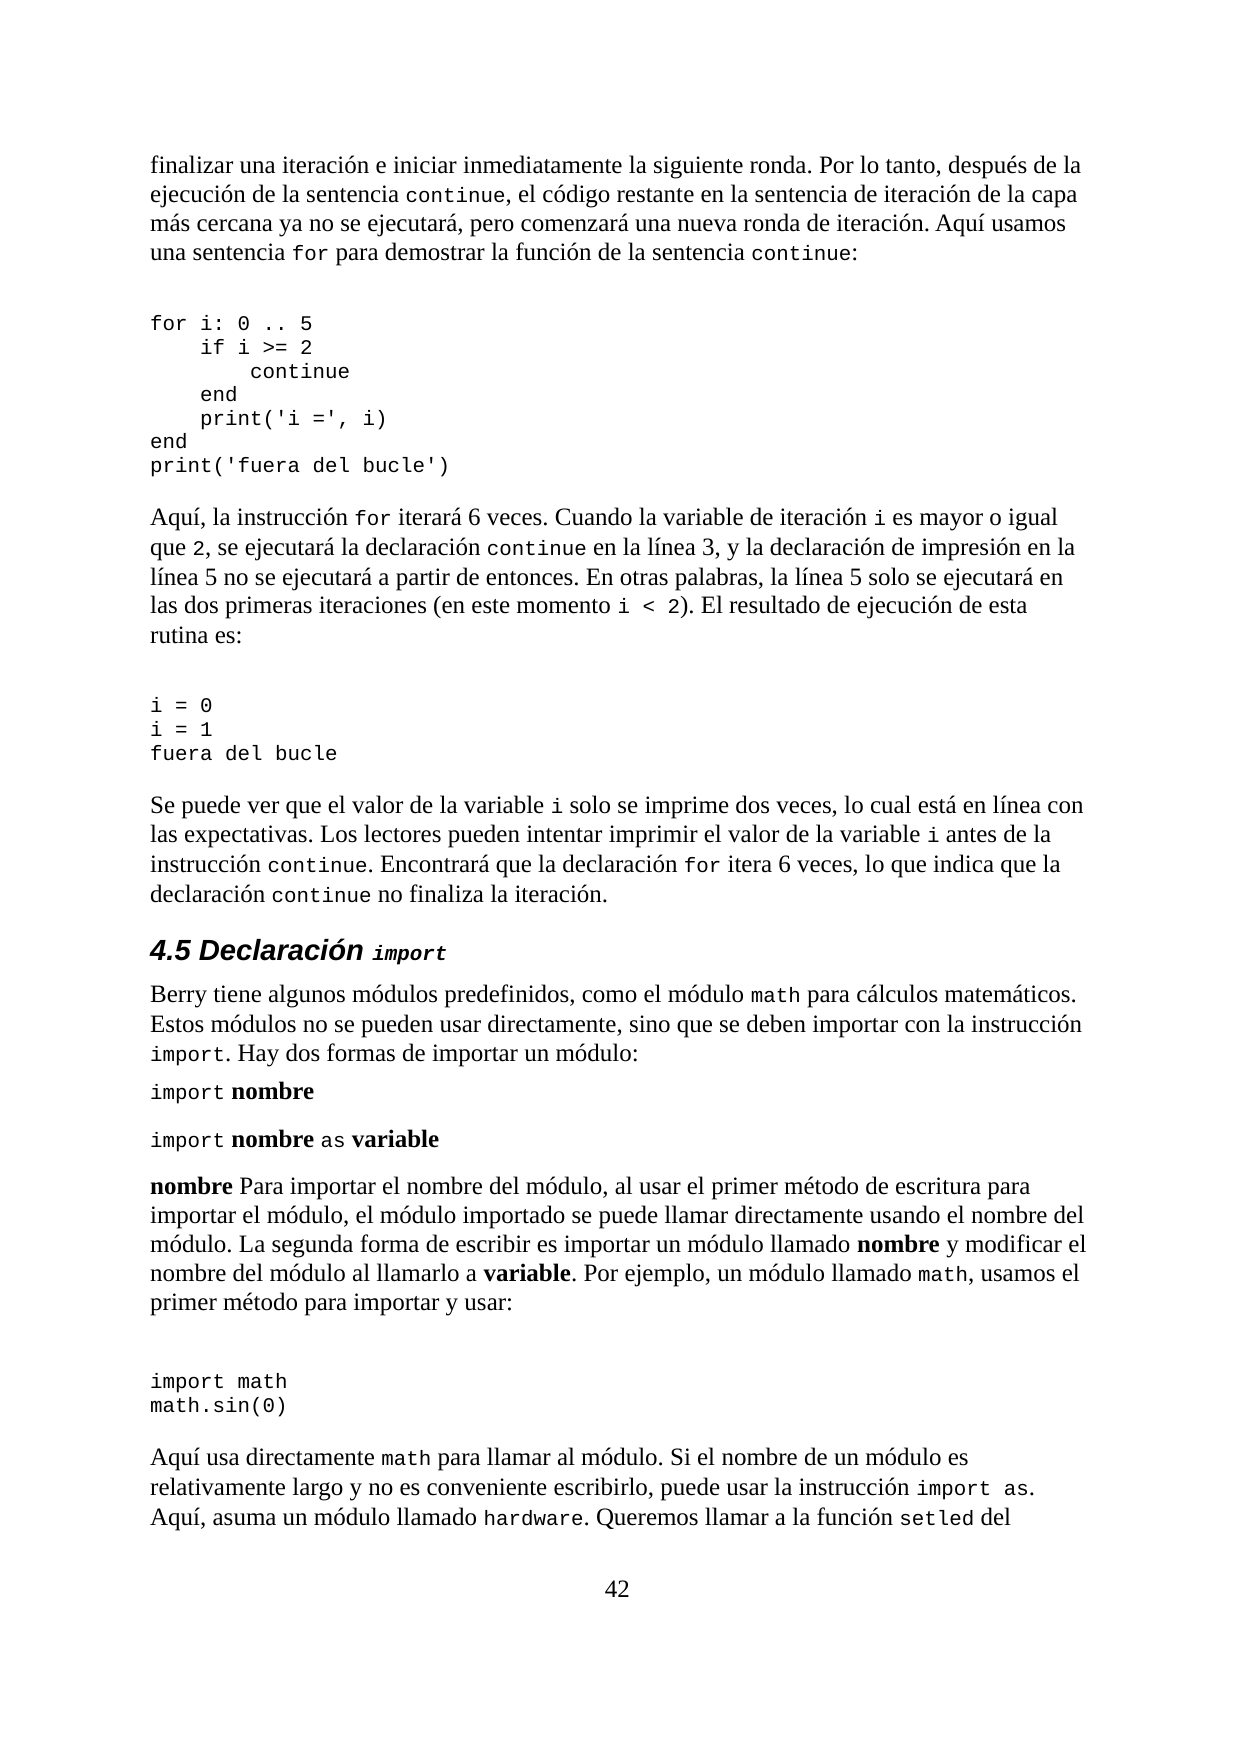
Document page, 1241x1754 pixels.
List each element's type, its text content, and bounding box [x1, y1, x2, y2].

text i = 1 [150, 719, 1090, 743]
text i = 0 [150, 695, 1090, 719]
text finalizar una iteración e iniciar inmediatamente la siguiente ronda. Por lo tanto, después de la ejecución de la sentencia continue, el código restante en la sentencia de iteración de la capa más cercana ya no se ejecutará, pero comenzará una nueva ronda de iteración. Aquí usamos una sentencia for para demostrar la función de la sentencia continue: [150, 150, 1090, 267]
text fuera del bucle [150, 743, 1090, 766]
text Se puede ver que el valor de la variable i solo se imprime dos veces, lo cual está en línea con las expectativas. Los lectores pueden intentar imprimir el valor de la variable i antes de la instrucción continue. Encontrará que la declaración for itera 6 veces, lo que indica que la declaración continue no finaliza la iteración. [150, 790, 1090, 908]
text print('fuera del bucle') [150, 455, 1090, 479]
text nombre Para importar el nombre del módulo, al usar el primer método de escritura para importar el módulo, el módulo importado se puede llamar directamente usando el nombre del módulo. La segunda forma de escribir es importar un módulo llamado nombre y modificar el nombre del módulo al llamarlo a variable. Por ejemplo, un módulo llamado math, usamos el primer método para importar y usar: [150, 1171, 1090, 1316]
text end [150, 384, 1090, 408]
text import nombre [150, 1076, 1090, 1106]
text Aquí usa directamente math para llamar al módulo. Si el nombre de un módulo es relativamente largo y no es conveniente escribirlo, puede usar la instrucción import as. Aquí, asuma un módulo llamado hardware. Queremos llamar a la función setled del [150, 1442, 1090, 1531]
text for i: 0 .. 5 [150, 313, 1090, 337]
text Berry tiene algunos módulos predefinidos, como el módulo math para cálculos matemáticos. Estos módulos no se pueden usar directamente, sino que se deben importar con la instrucción import. Hay dos formas de importar un módulo: [150, 979, 1090, 1067]
text import nombre as variable [150, 1124, 1090, 1153]
text print('i =', i) [150, 408, 1090, 432]
text math.sin(0) [150, 1395, 1090, 1419]
text end [150, 432, 1090, 455]
text Aquí, la instrucción for iterará 6 veces. Cuando la variable de iteración i es mayor o igual que 2, se ejecutará la declaración continue en la línea 3, y la declaración de impresión en la línea 5 no se ejecutará a partir de entonces. En otras palabras, la línea 5 solo se ejecutará en las dos primeras iteraciones (en este momento i < 2). El resultado de ejecución de esta rutina es: [150, 502, 1090, 649]
text continue [150, 361, 1090, 384]
text if i >= 2 [150, 337, 1090, 361]
text import math [150, 1372, 1090, 1395]
subtitle 4.5 Declaración import [150, 933, 1090, 967]
